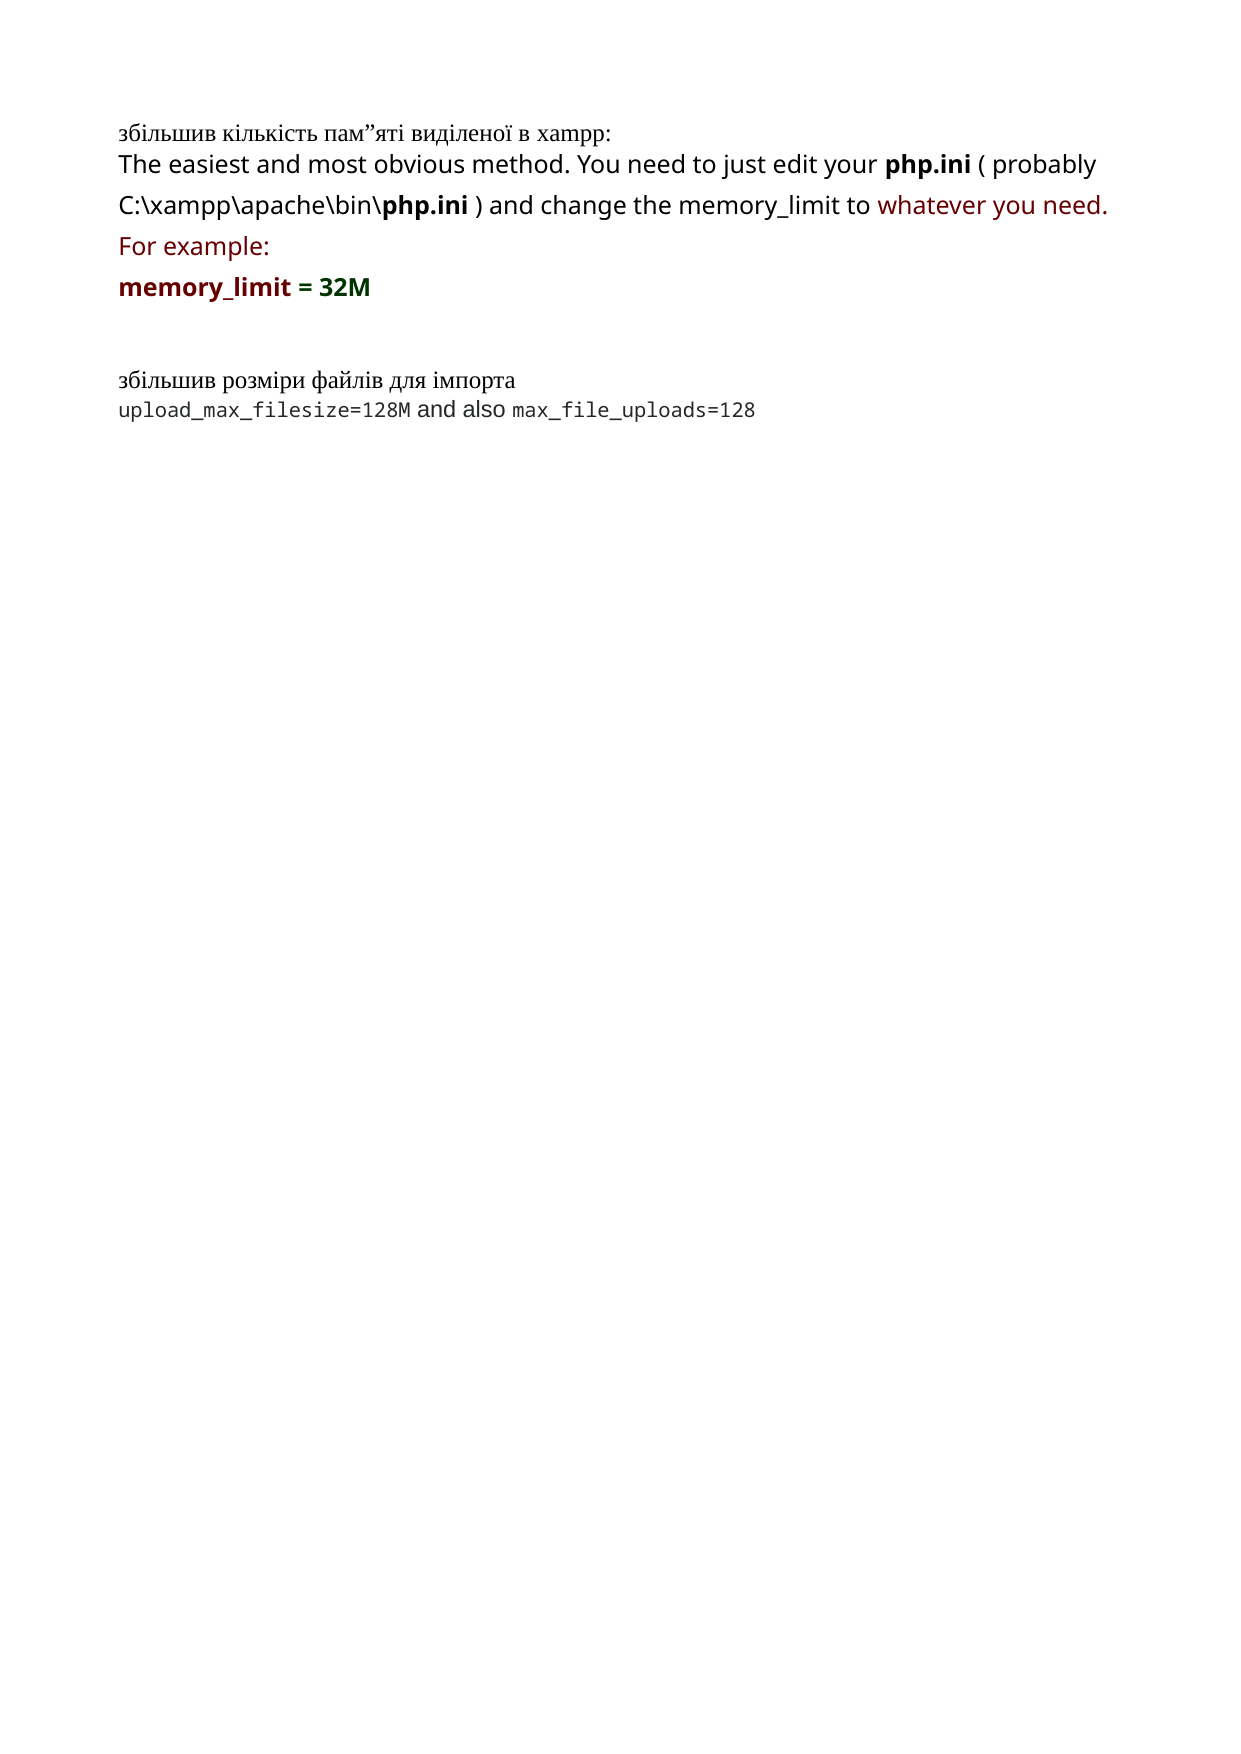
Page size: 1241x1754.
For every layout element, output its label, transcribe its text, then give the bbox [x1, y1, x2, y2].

text upload_max_filesize=128M and also max_file_uploads=128 [118, 394, 1122, 424]
text збільшив розміри файлів для імпорта [118, 366, 1122, 394]
text збільшив кількість пам”яті виділеної в xampp: [118, 118, 1122, 147]
text The easiest and most obvious method. You need to just edit your php.ini ( probably C:\xampp\apache\bin\php.ini ) and change the memory_limit to whatever you need. For example: memory_limit = 32M [118, 147, 1122, 303]
